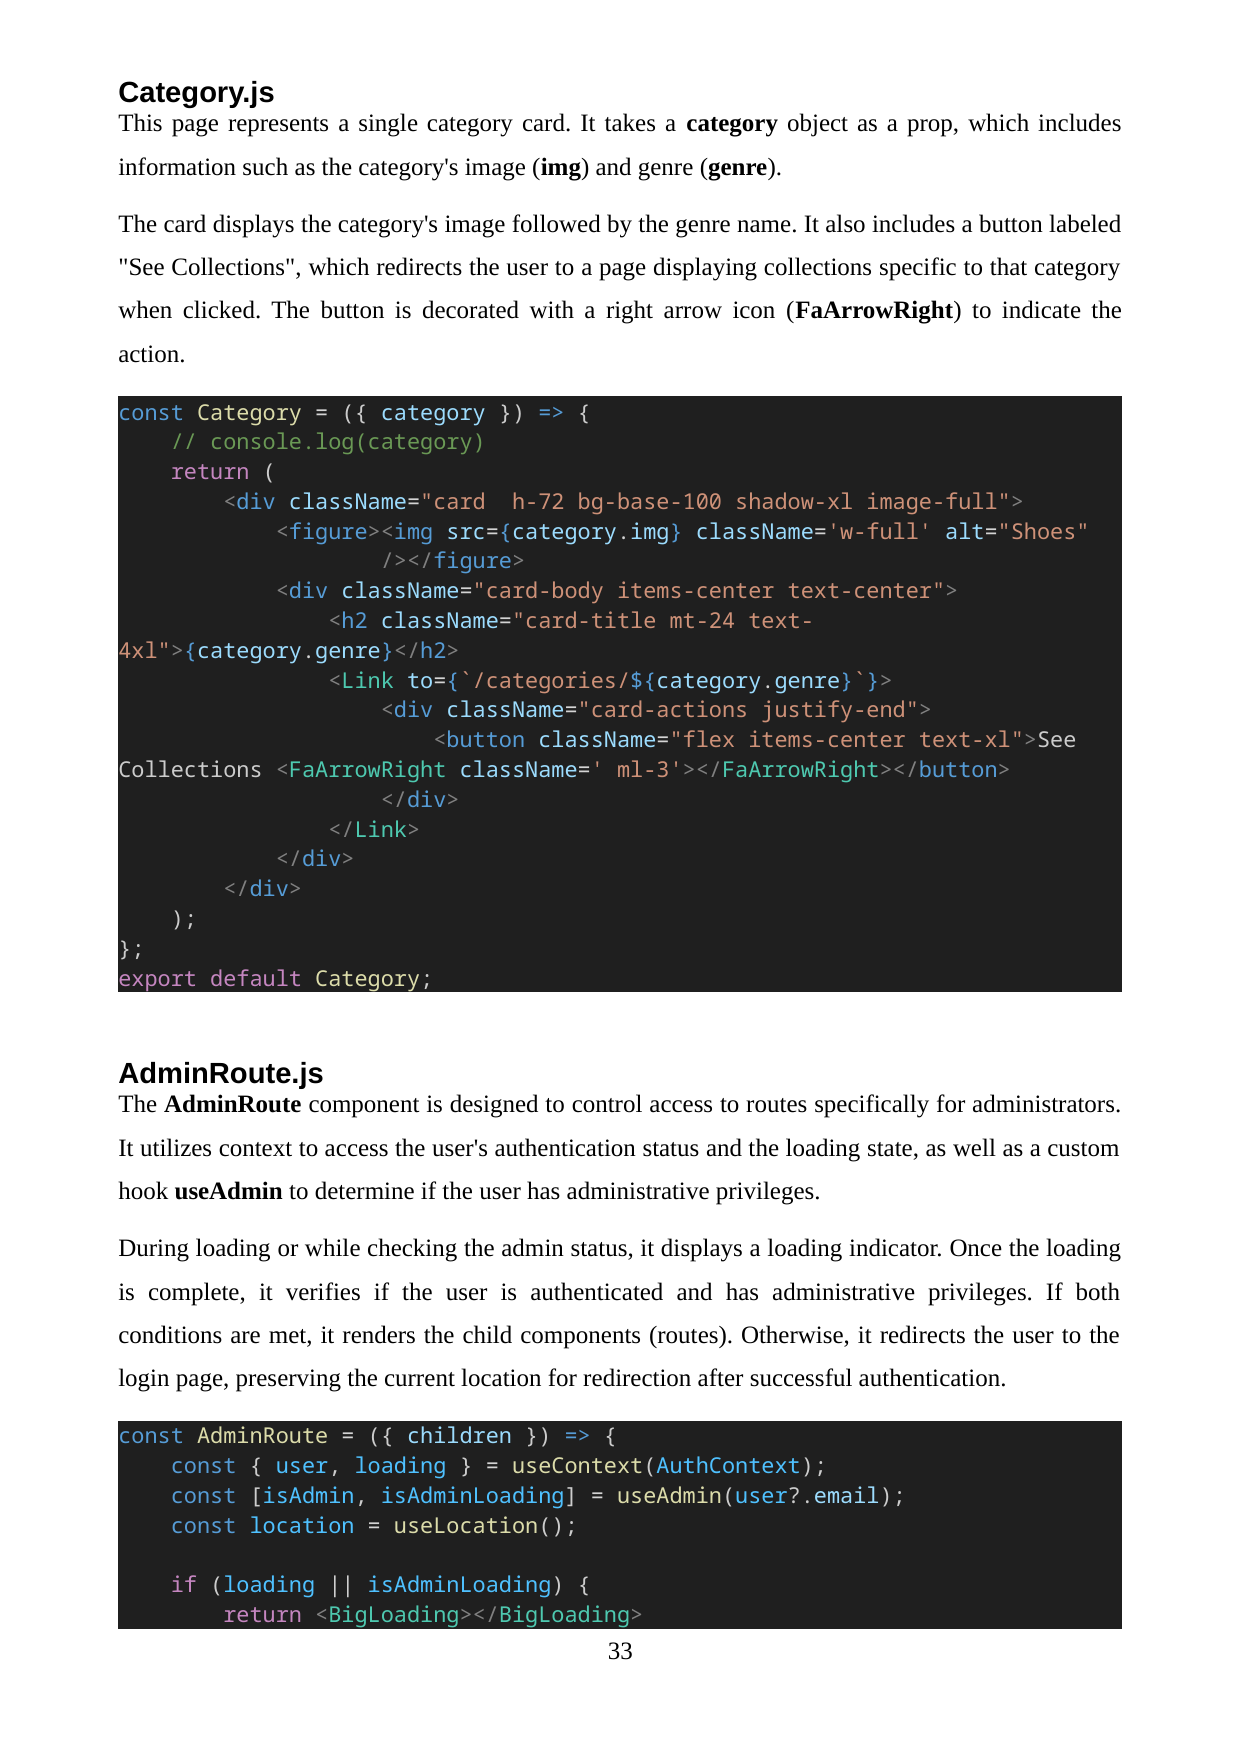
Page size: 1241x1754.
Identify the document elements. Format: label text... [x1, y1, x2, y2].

text The card displays the category's image followed by the genre name. It also includes a button labeled "See Collections", which redirects the user to a page displaying collections specific to that category when clicked. The button is decorated with a right arrow icon (FaArrowRight) to indicate the action. [118, 209, 1122, 367]
text This page represents a single category card. It takes a category object as a prop, which includes information such as the category's image (img) and genre (genre). [118, 108, 1122, 180]
text </div> [118, 873, 1122, 903]
text During loading or while checking the admin status, it displays a loading indicator. Once the loading is complete, it verifies if the user is authenticated and has administrative privileges. If both conditions are met, it renders the child components (routes). Otherwise, it redirects the user to the login page, preserving the current location for redirection after successful authentication. [118, 1233, 1122, 1392]
text <button className="flex items-center text-xl">See Collections <FaArrowRight className=' ml-3'></FaArrowRight></button> [118, 724, 1122, 784]
text const AdminRoute = ({ children }) => { [118, 1421, 1122, 1450]
text <div className="card h-72 bg-base-100 shadow-xl image-full"> [118, 486, 1122, 516]
subtitle Category.js [118, 75, 1122, 108]
text return ( [118, 456, 1122, 486]
text }; [118, 933, 1122, 962]
text </div> [118, 843, 1122, 873]
text </div> [118, 784, 1122, 813]
text const [isAdmin, isAdminLoading] = useAdmin(user?.email); [118, 1480, 1122, 1510]
text const { user, loading } = useContext(AuthContext); [118, 1450, 1122, 1480]
text The AdminRoute component is designed to control access to routes specifically for administrators. It utilizes context to access the user's authentication status and the loading state, as well as a custom hook useAdmin to determine if the user has administrative privileges. [118, 1089, 1122, 1204]
text // console.log(category) [118, 426, 1122, 456]
text <h2 className="card-title mt-24 text-4xl">{category.genre}</h2> [118, 605, 1122, 664]
text ); [118, 903, 1122, 933]
text <figure><img src={category.img} className='w-full' alt="Shoes" /></figure> [118, 516, 1122, 575]
text const Category = ({ category }) => { [118, 396, 1122, 426]
text <div className="card-body items-center text-center"> [118, 575, 1122, 605]
text return <BigLoading></BigLoading> [118, 1599, 1122, 1629]
text if (loading || isAdminLoading) { [118, 1569, 1122, 1599]
text <div className="card-actions justify-end"> [118, 694, 1122, 724]
subtitle AdminRoute.js [118, 1056, 1122, 1089]
text <Link to={`/categories/${category.genre}`}> [118, 664, 1122, 694]
text const location = useLocation(); [118, 1510, 1122, 1540]
text export default Category; [118, 962, 1122, 992]
text </Link> [118, 813, 1122, 843]
